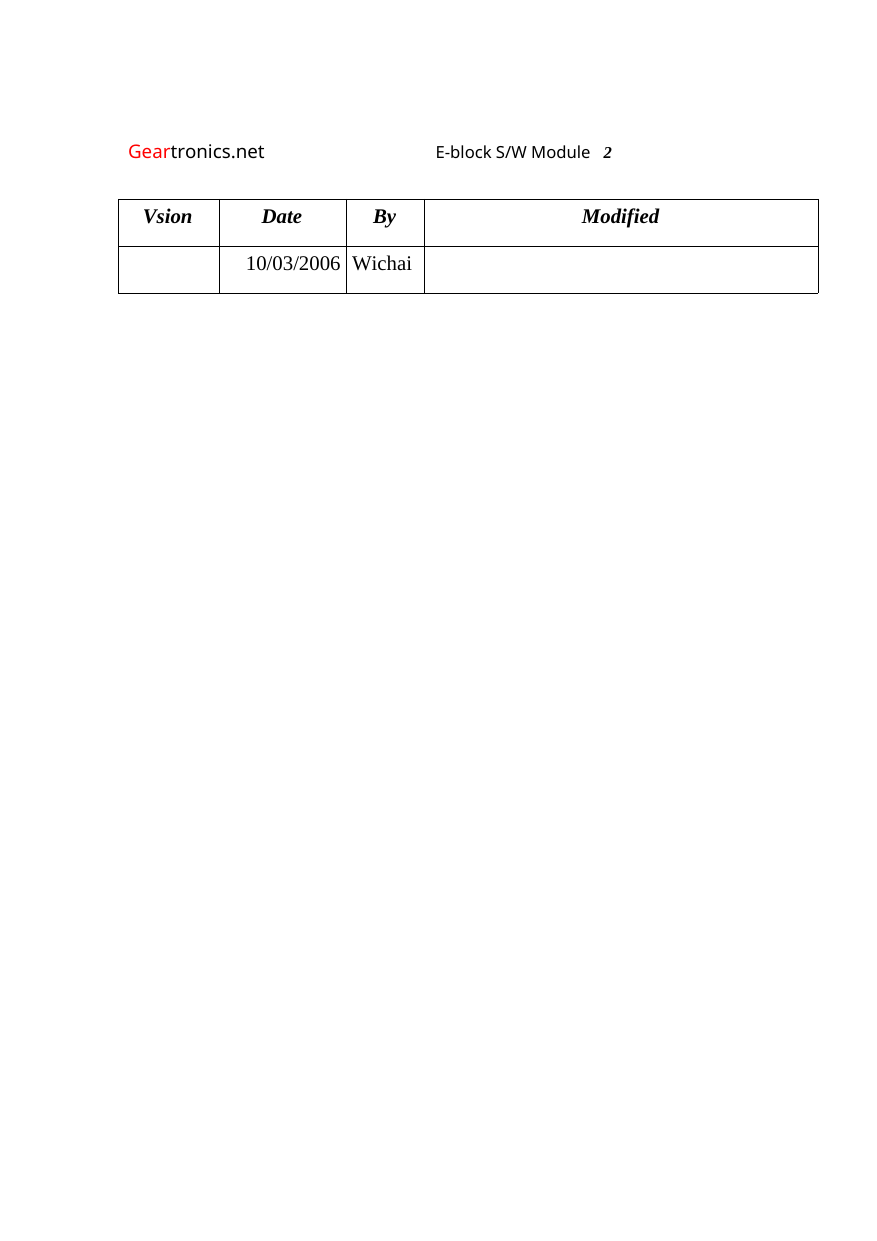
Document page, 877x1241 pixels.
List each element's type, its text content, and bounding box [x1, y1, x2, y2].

table_cell Wichai [347, 247, 424, 293]
table_header Date [220, 200, 346, 246]
table_header By [347, 200, 424, 246]
table_cell [425, 247, 818, 293]
table_header Vsion [119, 200, 219, 246]
table_cell 10/03/2549 [220, 247, 346, 293]
table_header Modified [425, 200, 818, 246]
table_cell [119, 247, 219, 293]
